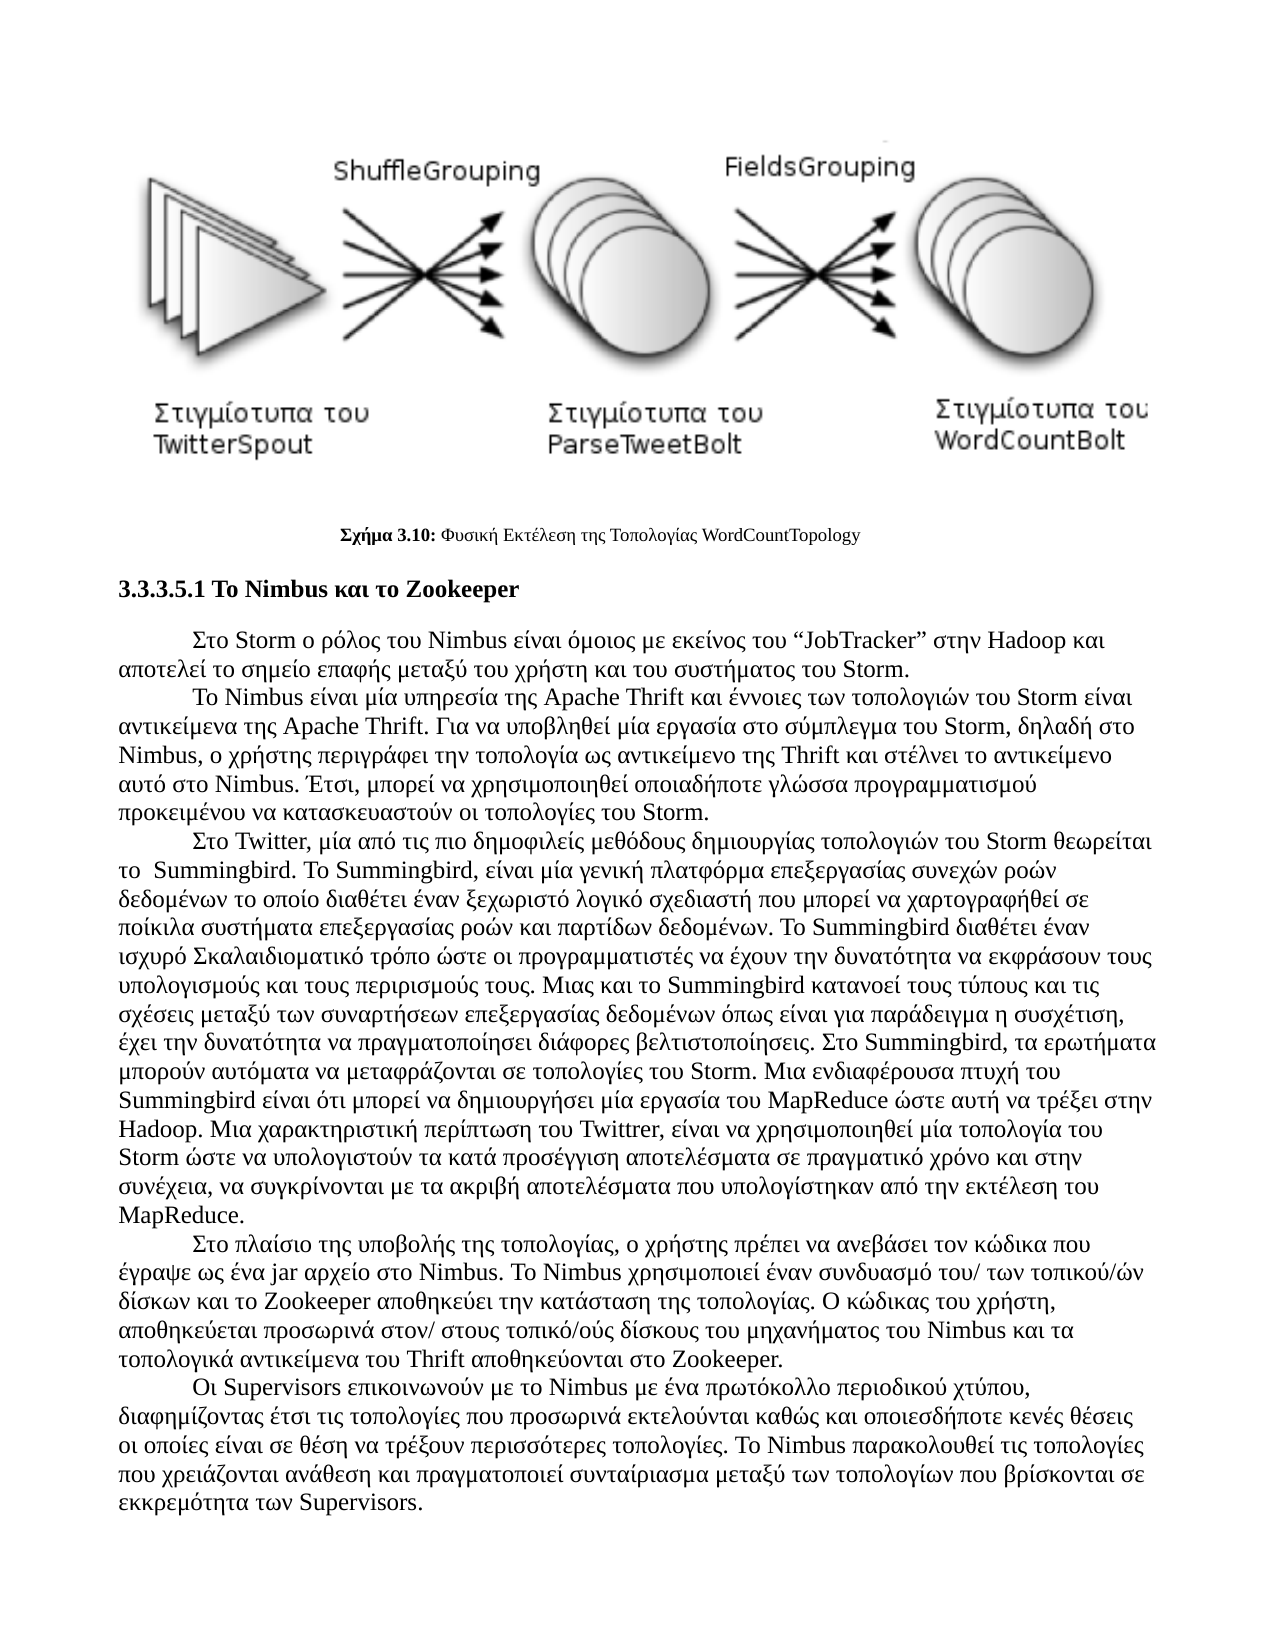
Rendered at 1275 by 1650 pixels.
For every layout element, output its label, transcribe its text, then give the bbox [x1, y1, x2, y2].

text Οι Supervisors επικοινωνούν με το Nimbus με ένα πρωτόκολλο περιοδικού χτύπου, διαφημίζοντας έτσι τις τοπολογίες που προσωρινά εκτελούνται καθώς και οποιεσδήποτε κενές θέσεις οι οποίες είναι σε θέση να τρέξουν περισσότερες τοπολογίες. Το Nimbus παρακολουθεί τις τοπολογίες που χρειάζονται ανάθεση και πραγματοποιεί συνταίριασμα μεταξύ των τοπολογίων που βρίσκονται σε εκκρεμότητα των Supervisors. [118, 1372, 1157, 1516]
text Σχήμα 3.10: Φυσική Εκτέλεση της Τοπολογίας WordCountTopology [118, 118, 1157, 546]
text 3.3.3.5.1 Το Nimbus και το Zookeeper [118, 574, 1157, 603]
picture [127, 118, 1148, 525]
text To Nimbus είναι μία υπηρεσία της Apache Thrift και έννοιες των τοπολογιών του Storm είναι αντικείμενα της Apache Thrift. Για να υποβληθεί μία εργασία στο σύμπλεγμα του Storm, δηλαδή στο Nimbus, ο χρήστης περιγράφει την τοπολογία ως αντικείμενο της Thrift και στέλνει το αντικείμενο αυτό στο Nimbus. Έτσι, μπορεί να χρησιμοποιηθεί οποιαδήποτε γλώσσα προγραμματισμού προκειμένου να κατασκευαστούν οι τοπολογίες του Storm. [118, 682, 1157, 826]
text Στο Twitter, μία από τις πιο δημοφιλείς μεθόδους δημιουργίας τοπολογιών του Storm θεωρείται το Summingbird. Το Summingbird, είναι μία γενική πλατφόρμα επεξεργασίας συνεχών ροών δεδομένων το οποίο διαθέτει έναν ξεχωριστό λογικό σχεδιαστή που μπορεί να χαρτογραφήθεί σε ποίκιλα συστήματα επεξεργασίας ροών και παρτίδων δεδομένων. Το Summingbird διαθέτει έναν ισχυρό Σκαλαιδιοματικό τρόπο ώστε οι προγραμματιστές να έχουν την δυνατότητα να εκφράσουν τους υπολογισμούς και τους περιρισμούς τους. Μιας και το Summingbird κατανοεί τους τύπους και τις σχέσεις μεταξύ των συναρτήσεων επεξεργασίας δεδομένων όπως είναι για παράδειγμα η συσχέτιση, έχει την δυνατότητα να πραγματοποίησει διάφορες βελτιστοποίησεις. Στο Summingbird, τα ερωτήματα μπορούν αυτόματα να μεταφράζονται σε τοπολογίες του Storm. Μια ενδιαφέρουσα πτυχή του Summingbird είναι ότι μπορεί να δημιουργήσει μία εργασία του MapReduce ώστε αυτή να τρέξει στην Hadoop. Μια χαρακτηριστική περίπτωση του Twittrer, είναι να χρησιμοποιηθεί μία τοπολογία του Storm ώστε να υπολογιστούν τα κατά προσέγγιση αποτελέσματα σε πραγματικό χρόνο και στην συνέχεια, να συγκρίνονται με τα ακριβή αποτελέσματα που υπολογίστηκαν από την εκτέλεση του MapReduce. [118, 826, 1157, 1229]
text Στο πλαίσιο της υποβολής της τοπολογίας, ο χρήστης πρέπει να ανεβάσει τον κώδικα που έγραψε ως ένα jar αρχείο στο Nimbus. Το Nimbus χρησιμοποιεί έναν συνδυασμό του/ των τοπικού/ών δίσκων και το Zookeeper αποθηκεύει την κατάσταση της τοπολογίας. Ο κώδικας του χρήστη, αποθηκεύεται προσωρινά στον/ στους τοπικό/ούς δίσκους του μηχανήματος του Nimbus και τα τοπολογικά αντικείμενα του Thrift αποθηκεύονται στο Zookeeper. [118, 1229, 1157, 1372]
text Στο Storm ο ρόλος του Nimbus είναι όμοιος με εκείνος του “JobTracker” στην Hadoop και αποτελεί το σημείο επαφής μεταξύ του χρήστη και του συστήματος του Storm. [118, 625, 1157, 682]
